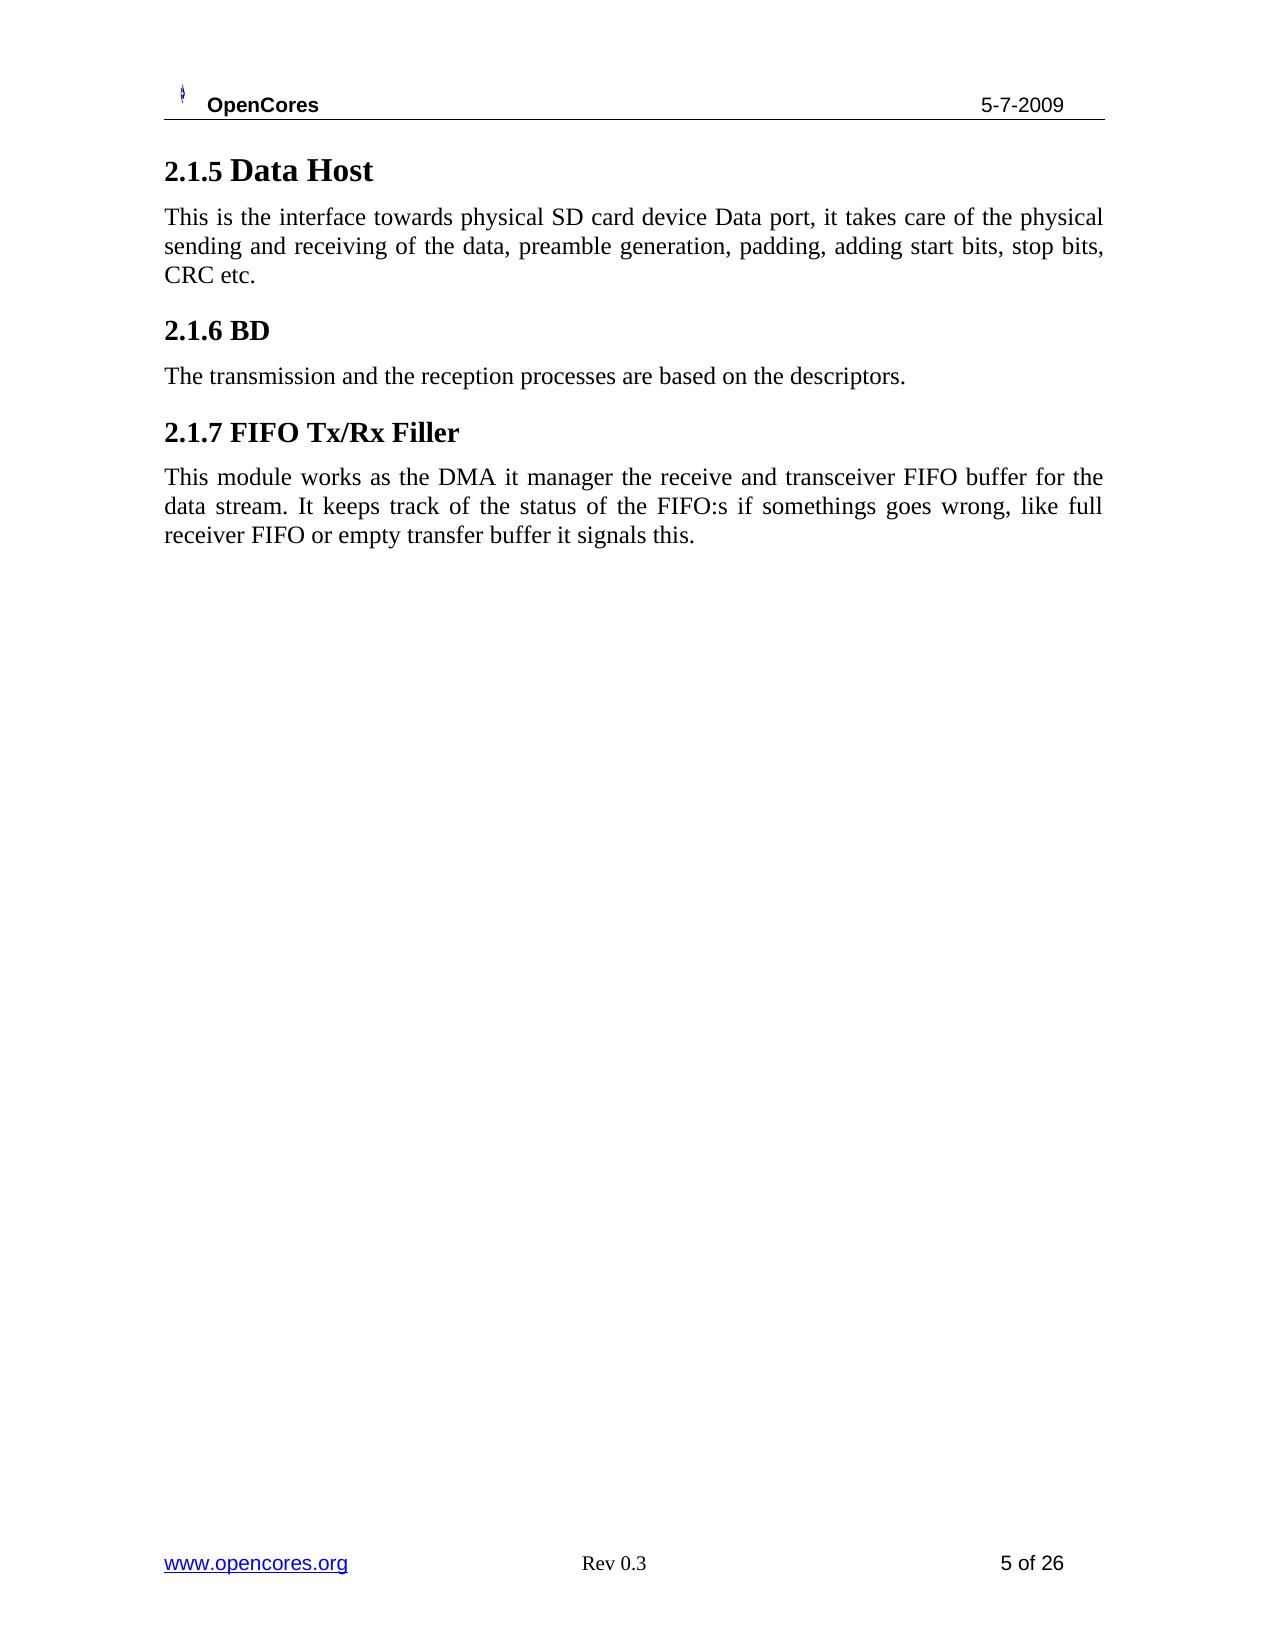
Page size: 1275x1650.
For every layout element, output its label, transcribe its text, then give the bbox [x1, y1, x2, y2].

subtitle 2.1.7 FIFO Tx/Rx Filler [164, 415, 1105, 448]
text The transmission and the reception processes are based on the descriptors. [164, 361, 1105, 390]
text This module works as the DMA it manager the receive and transceiver FIFO buffer for the data stream. It keeps track of the status of the FIFO:s if somethings goes wrong, like full receiver FIFO or empty transfer buffer it signals this. [164, 462, 1105, 549]
subtitle 2.1.6 BD [164, 313, 1105, 347]
subtitle 2.1.5 Data Host [164, 150, 1105, 188]
text This is the interface towards physical SD card device Data port, it takes care of the physical sending and receiving of the data, preamble generation, padding, adding start bits, stop bits, CRC etc. [164, 202, 1105, 289]
